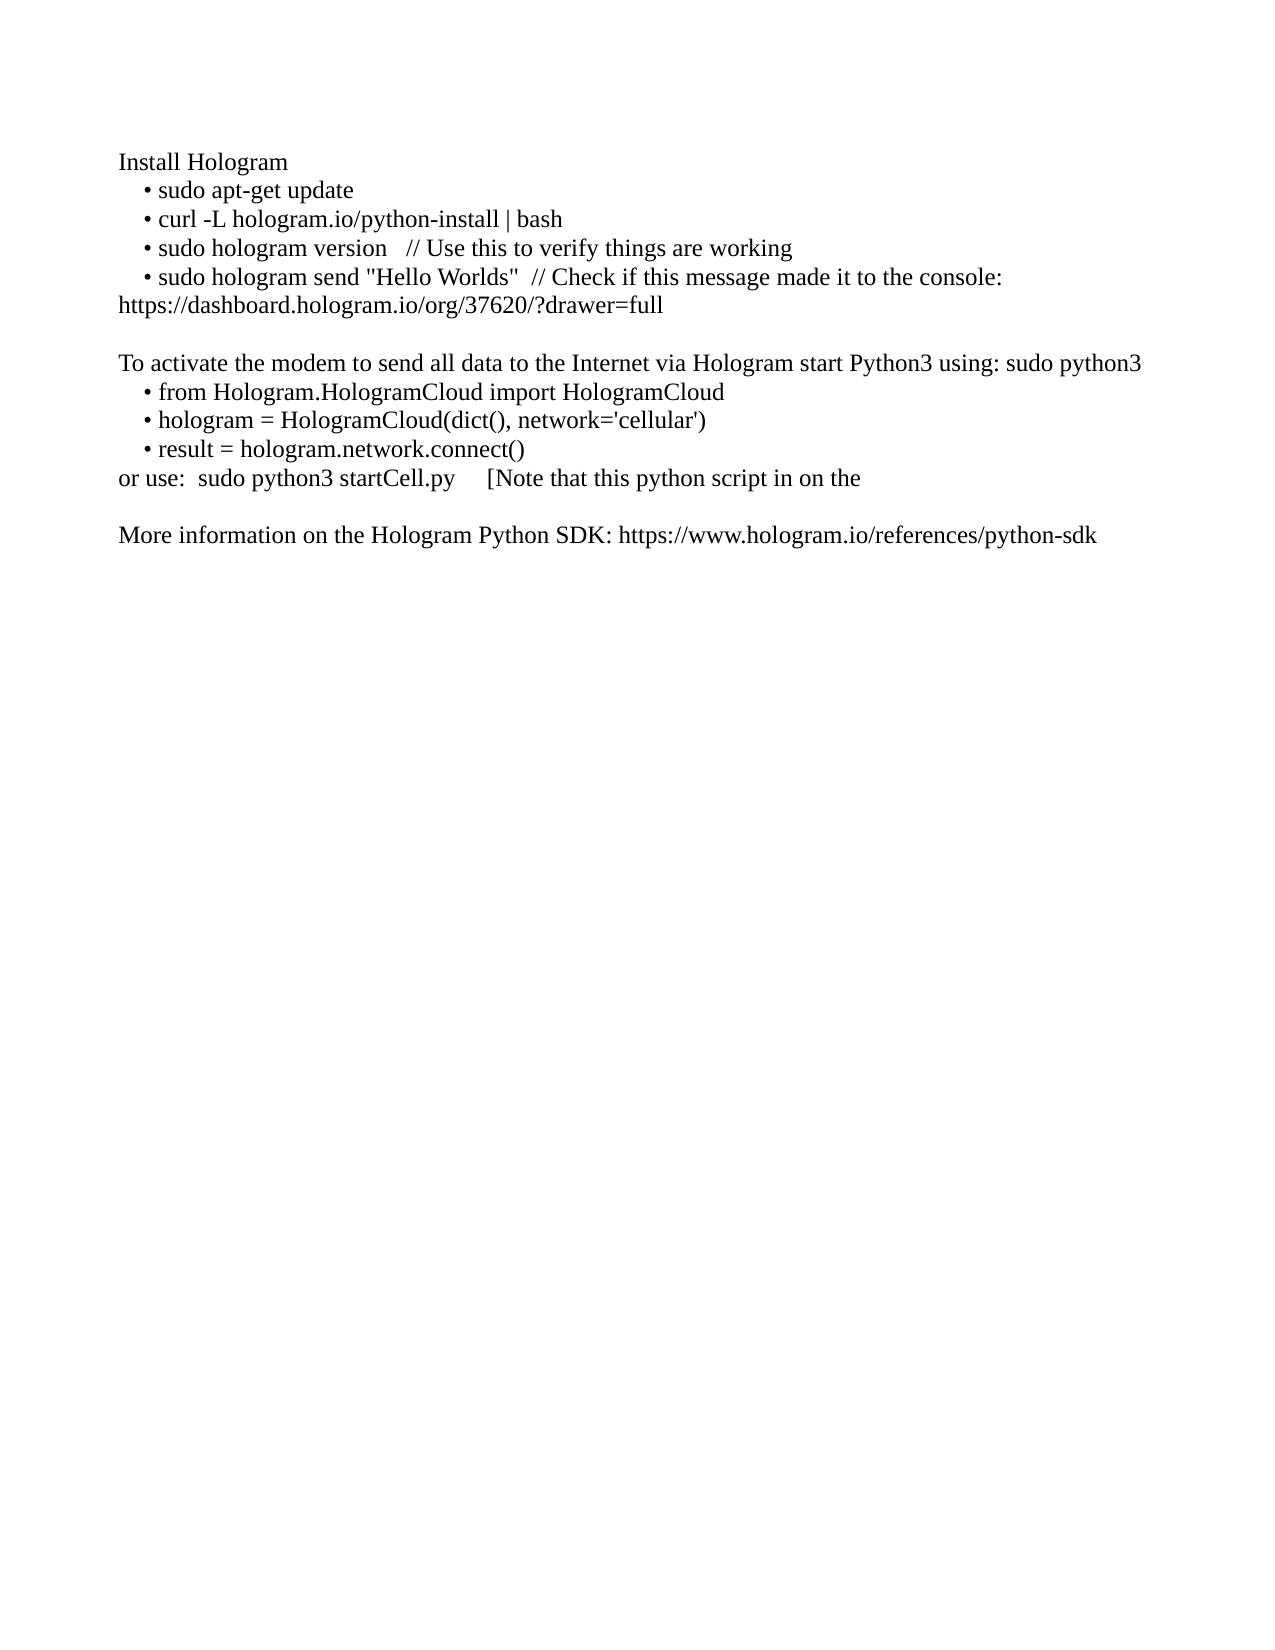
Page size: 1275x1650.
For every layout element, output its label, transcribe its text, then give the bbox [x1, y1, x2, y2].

text • curl -L hologram.io/python-install | bash [118, 204, 1157, 233]
text • sudo apt-get update [118, 176, 1157, 204]
text • result = hologram.network.connect() [118, 434, 1157, 463]
text • sudo hologram version // Use this to verify things are working [118, 233, 1157, 262]
text Install Hologram [118, 147, 1157, 176]
text To activate the modem to send all data to the Internet via Hologram start Python3 using: sudo python3 [118, 348, 1157, 377]
text • sudo hologram send "Hello Worlds" // Check if this message made it to the console: https://dashboard.hologram.io/org/37620/?drawer=full [118, 262, 1157, 319]
text or use: sudo python3 startCell.py [Note that this python script in on the [118, 463, 1157, 492]
text • hologram = HologramCloud(dict(), network='cellular') [118, 406, 1157, 434]
text More information on the Hologram Python SDK: https://www.hologram.io/references/python-sdk [118, 521, 1157, 549]
text • from Hologram.HologramCloud import HologramCloud [118, 377, 1157, 406]
